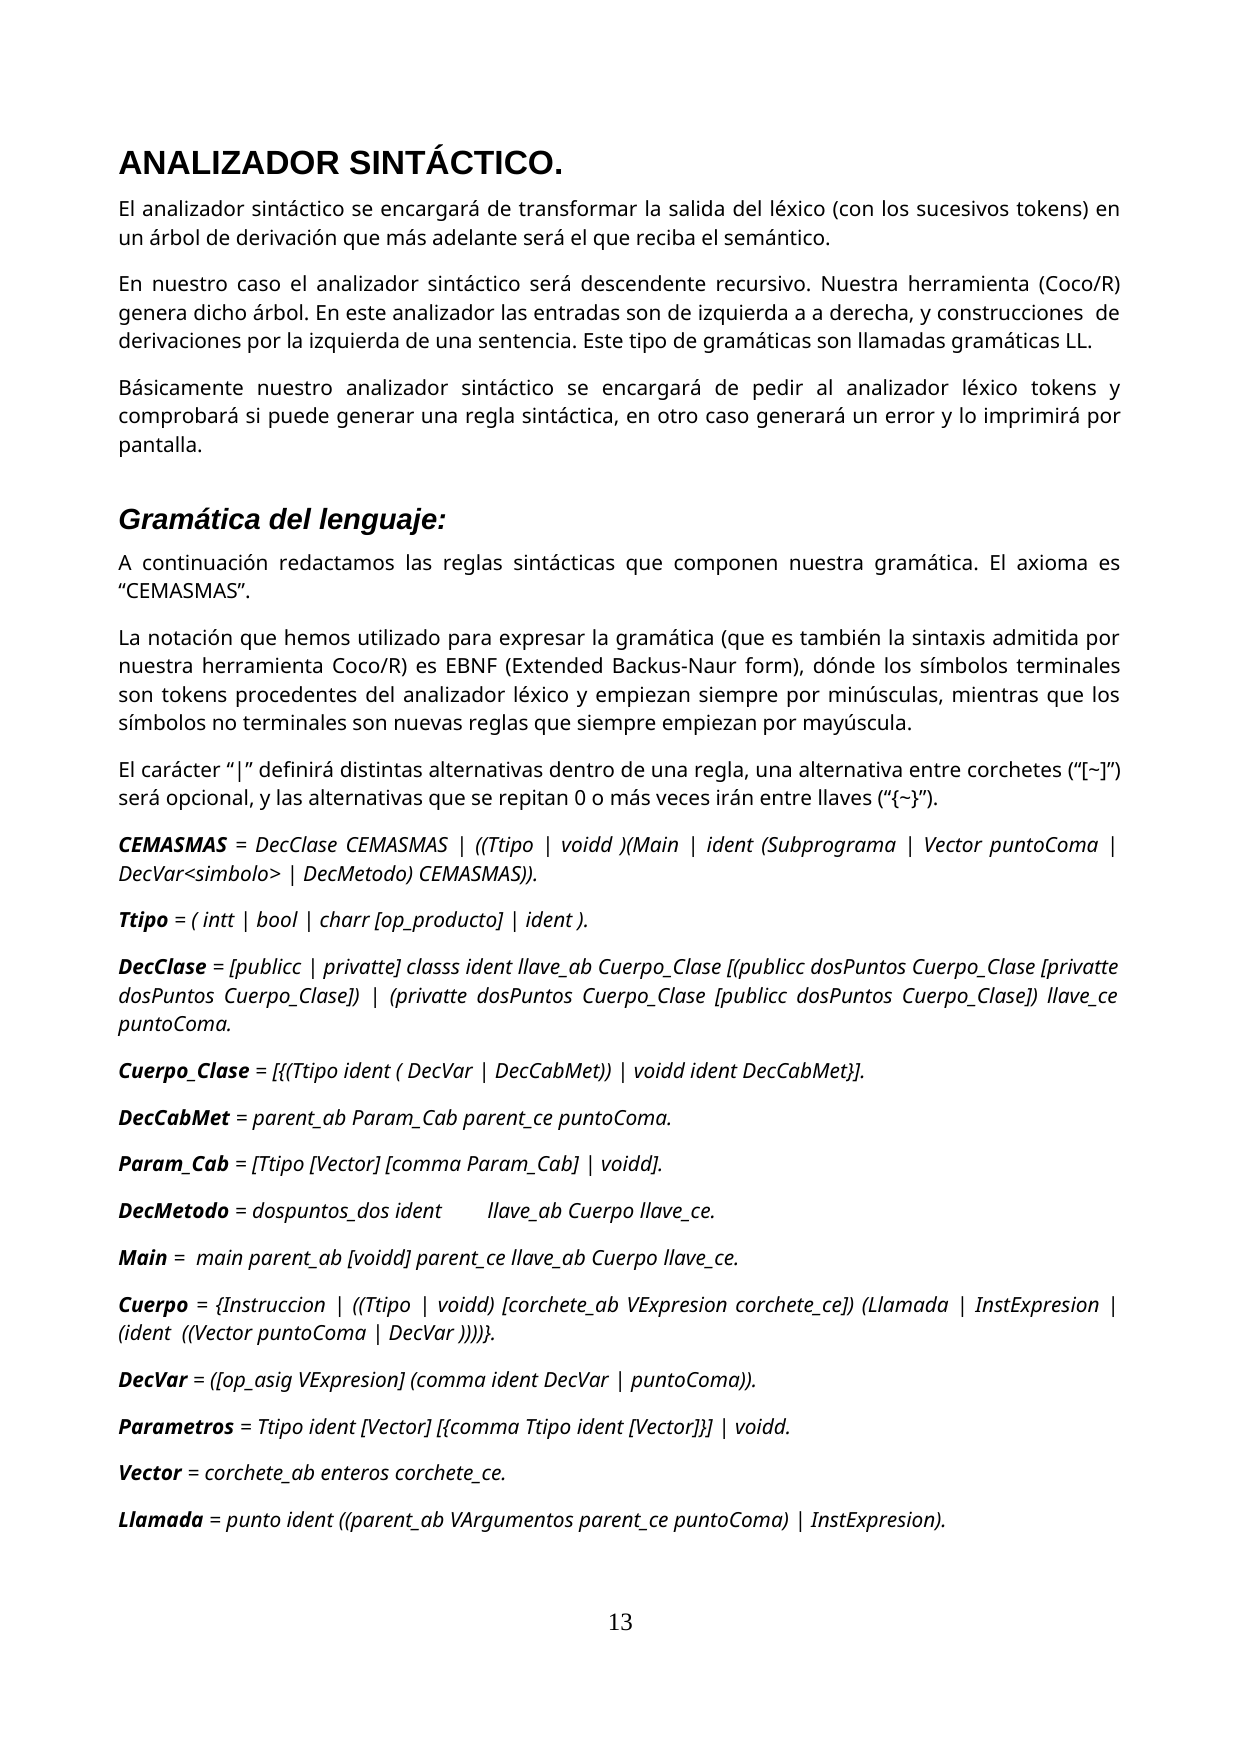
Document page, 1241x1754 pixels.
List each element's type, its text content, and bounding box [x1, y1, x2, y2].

text CEMASMAS = DecClase CEMASMAS | ((Ttipo | voidd )(Main | ident (Subprograma | Vector puntoComa | DecVar<simbolo> | DecMetodo) CEMASMAS)). [118, 830, 1122, 887]
text Main = main parent_ab [voidd] parent_ce llave_ab Cuerpo llave_ce. [118, 1243, 1122, 1271]
text En nuestro caso el analizador sintáctico será descendente recursivo. Nuestra herramienta (Coco/R) genera dicho árbol. En este analizador las entradas son de izquierda a a derecha, y construcciones de derivaciones por la izquierda de una sentencia. Este tipo de gramáticas son llamadas gramáticas LL. [118, 269, 1122, 355]
text Cuerpo_Clase = [{(Ttipo ident ( DecVar | DecCabMet)) | voidd ident DecCabMet}]. [118, 1056, 1122, 1084]
text Ttipo = ( intt | bool | charr [op_producto] | ident ). [118, 906, 1122, 934]
text Llamada = punto ident ((parent_ab VArgumentos parent_ce puntoComa) | InstExpresion). [118, 1505, 1122, 1534]
text El carácter “|” definirá distintas alternativas dentro de una regla, una alternativa entre corchetes (“[~]”) será opcional, y las alternativas que se repitan 0 o más veces irán entre llaves (“{~}”). [118, 755, 1122, 812]
text Cuerpo = {Instruccion | ((Ttipo | voidd) [corchete_ab VExpresion corchete_ce]) (Llamada | InstExpresion | (ident ((Vector puntoComa | DecVar ))))}. [118, 1290, 1122, 1347]
subtitle Gramática del lenguaje: [118, 502, 1122, 535]
text A continuación redactamos las reglas sintácticas que componen nuestra gramática. El axioma es “CEMASMAS”. [118, 548, 1122, 605]
text DecVar = ([op_asig VExpresion] (comma ident DecVar | puntoComa)). [118, 1365, 1122, 1393]
text Param_Cab = [Ttipo [Vector] [comma Param_Cab] | voidd]. [118, 1149, 1122, 1178]
text DecCabMet = parent_ab Param_Cab parent_ce puntoComa. [118, 1103, 1122, 1131]
text Básicamente nuestro analizador sintáctico se encargará de pedir al analizador léxico tokens y comprobará si puede generar una regla sintáctica, en otro caso generará un error y lo imprimirá por pantalla. [118, 373, 1122, 458]
text Parametros = Ttipo ident [Vector] [{comma Ttipo ident [Vector]}] | voidd. [118, 1412, 1122, 1440]
text DecClase = [publicc | privatte] classs ident llave_ab Cuerpo_Clase [(publicc dosPuntos Cuerpo_Clase [privatte dosPuntos Cuerpo_Clase]) | (privatte dosPuntos Cuerpo_Clase [publicc dosPuntos Cuerpo_Clase]) llave_ce puntoComa. [118, 952, 1122, 1038]
subtitle ANALIZADOR SINTÁCTICO. [118, 143, 1122, 182]
text DecMetodo = dospuntos_dos ident llave_ab Cuerpo llave_ce. [118, 1196, 1122, 1225]
text Vector = corchete_ab enteros corchete_ce. [118, 1458, 1122, 1487]
text El analizador sintáctico se encargará de transformar la salida del léxico (con los sucesivos tokens) en un árbol de derivación que más adelante será el que reciba el semántico. [118, 194, 1122, 251]
text La notación que hemos utilizado para expresar la gramática (que es también la sintaxis admitida por nuestra herramienta Coco/R) es EBNF (Extended Backus-Naur form), dónde los símbolos terminales son tokens procedentes del analizador léxico y empiezan siempre por minúsculas, mientras que los símbolos no terminales son nuevas reglas que siempre empiezan por mayúscula. [118, 623, 1122, 737]
